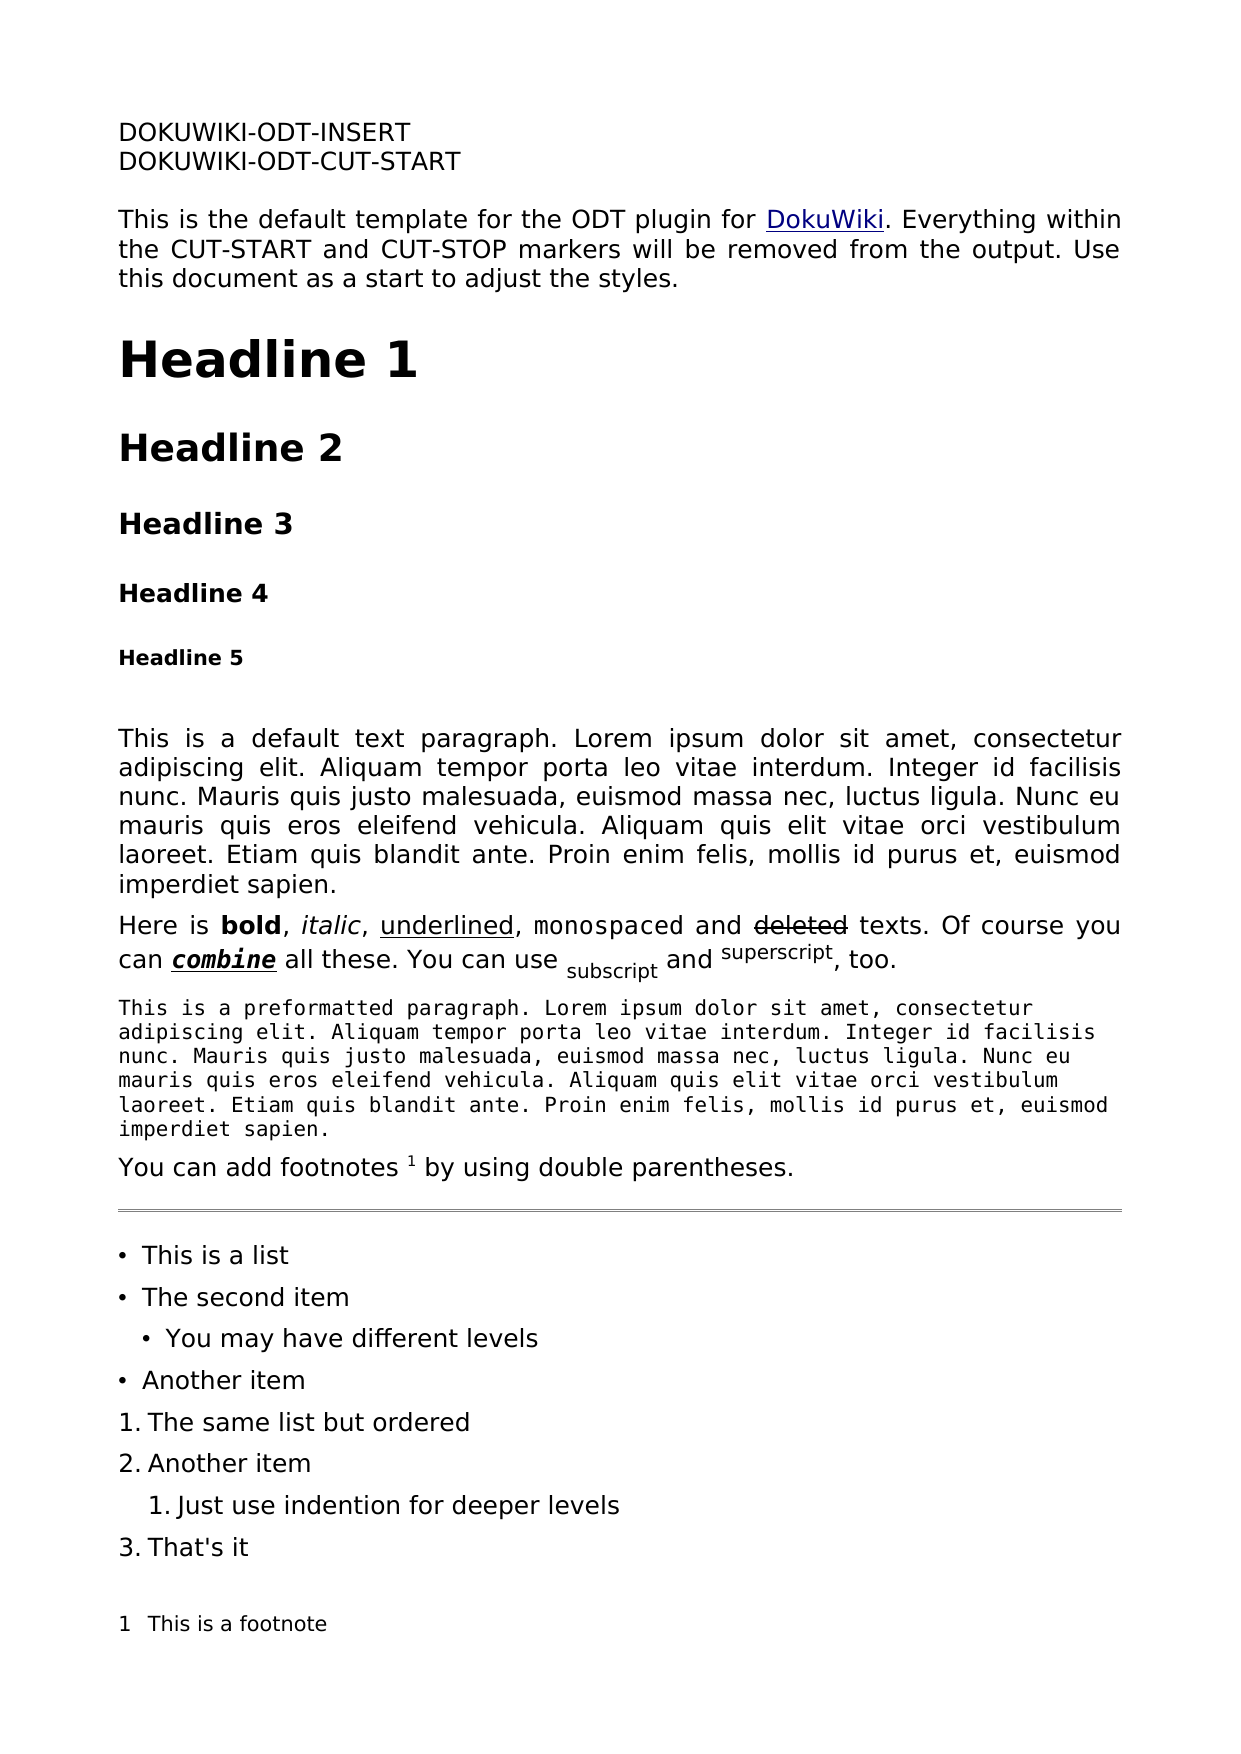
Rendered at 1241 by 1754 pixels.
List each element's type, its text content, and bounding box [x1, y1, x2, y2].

text This is a default text paragraph. Lorem ipsum dolor sit amet, consectetur adipiscing elit. Aliquam tempor porta leo vitae interdum. Integer id facilisis nunc. Mauris quis justo malesuada, euismod massa nec, luctus ligula. Nunc eu mauris quis eros eleifend vehicula. Aliquam quis elit vitae orci vestibulum laoreet. Etiam quis blandit ante. Proin enim felis, mollis id purus et, euismod imperdiet sapien. [118, 724, 1122, 899]
text This is a footnote [118, 1612, 1122, 1636]
list That's it [118, 1533, 1122, 1562]
subtitle Headline 4 [118, 579, 1122, 608]
text DOKUWIKI-ODT-CUT-START [118, 147, 1122, 176]
subtitle Headline 1 [118, 331, 1122, 389]
list You may have different levels [142, 1324, 1122, 1354]
list This is a list [118, 1241, 1122, 1270]
subtitle Headline 2 [118, 426, 1122, 470]
text DOKUWIKI-ODT-INSERT [118, 118, 1122, 147]
list Another item [118, 1449, 1122, 1479]
text Here is bold, italic, underlined, monospaced and deleted texts. Of course you can combine all these. You can use subscript and superscript, too. [118, 912, 1122, 983]
list Another item [118, 1366, 1122, 1395]
text This is a preformatted paragraph. Lorem ipsum dolor sit amet, consectetur adipiscing elit. Aliquam tempor porta leo vitae interdum. Integer id facilisis nunc. Mauris quis justo malesuada, euismod massa nec, luctus ligula. Nunc eu mauris quis eros eleifend vehicula. Aliquam quis elit vitae orci vestibulum laoreet. Etiam quis blandit ante. Proin enim felis, mollis id purus et, euismod imperdiet sapien. [118, 996, 1122, 1141]
text This is the default template for the ODT plugin for DokuWiki. Everything within the CUT-START and CUT-STOP markers will be removed from the output. Use this document as a start to adjust the styles. [118, 206, 1122, 293]
list The second item [118, 1283, 1122, 1312]
list Just use indention for deeper levels [148, 1491, 1122, 1520]
subtitle Headline 5 [118, 646, 1122, 670]
text You can add footnotes by using double parentheses. [118, 1153, 1122, 1182]
list The same list but ordered [118, 1408, 1122, 1437]
subtitle Headline 3 [118, 507, 1122, 541]
